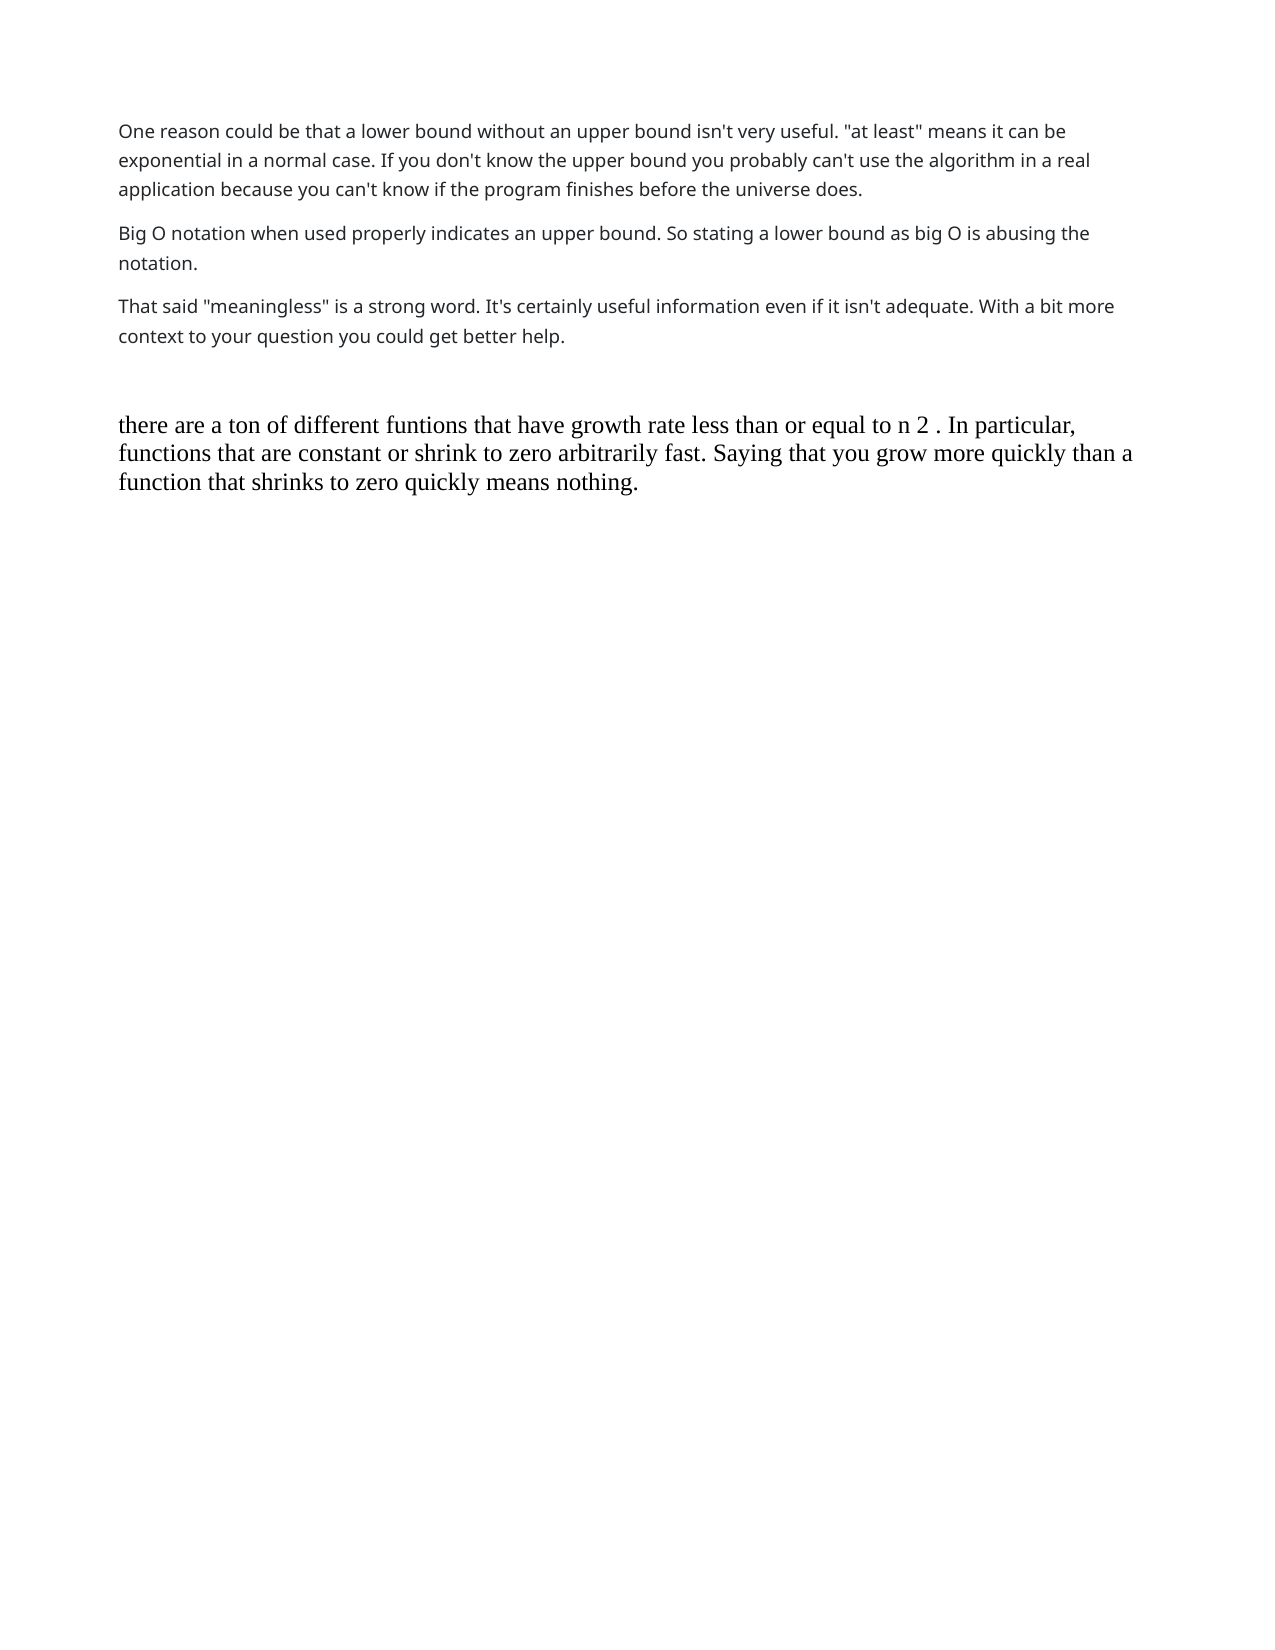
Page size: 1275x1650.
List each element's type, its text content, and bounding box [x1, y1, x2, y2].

text That said "meaningless" is a strong word. It's certainly useful information even if it isn't adequate. With a bit more context to your question you could get better help. [118, 294, 1157, 348]
text there are a ton of different funtions that have growth rate less than or equal to n 2 . In particular, functions that are constant or shrink to zero arbitrarily fast. Saying that you grow more quickly than a function that shrinks to zero quickly means nothing. [118, 410, 1157, 496]
text Big O notation when used properly indicates an upper bound. So stating a lower bound as big O is abusing the notation. [118, 221, 1157, 275]
text One reason could be that a lower bound without an upper bound isn't very useful. "at least" means it can be exponential in a normal case. If you don't know the upper bound you probably can't use the algorithm in a real application because you can't know if the program finishes before the universe does. [118, 118, 1157, 202]
